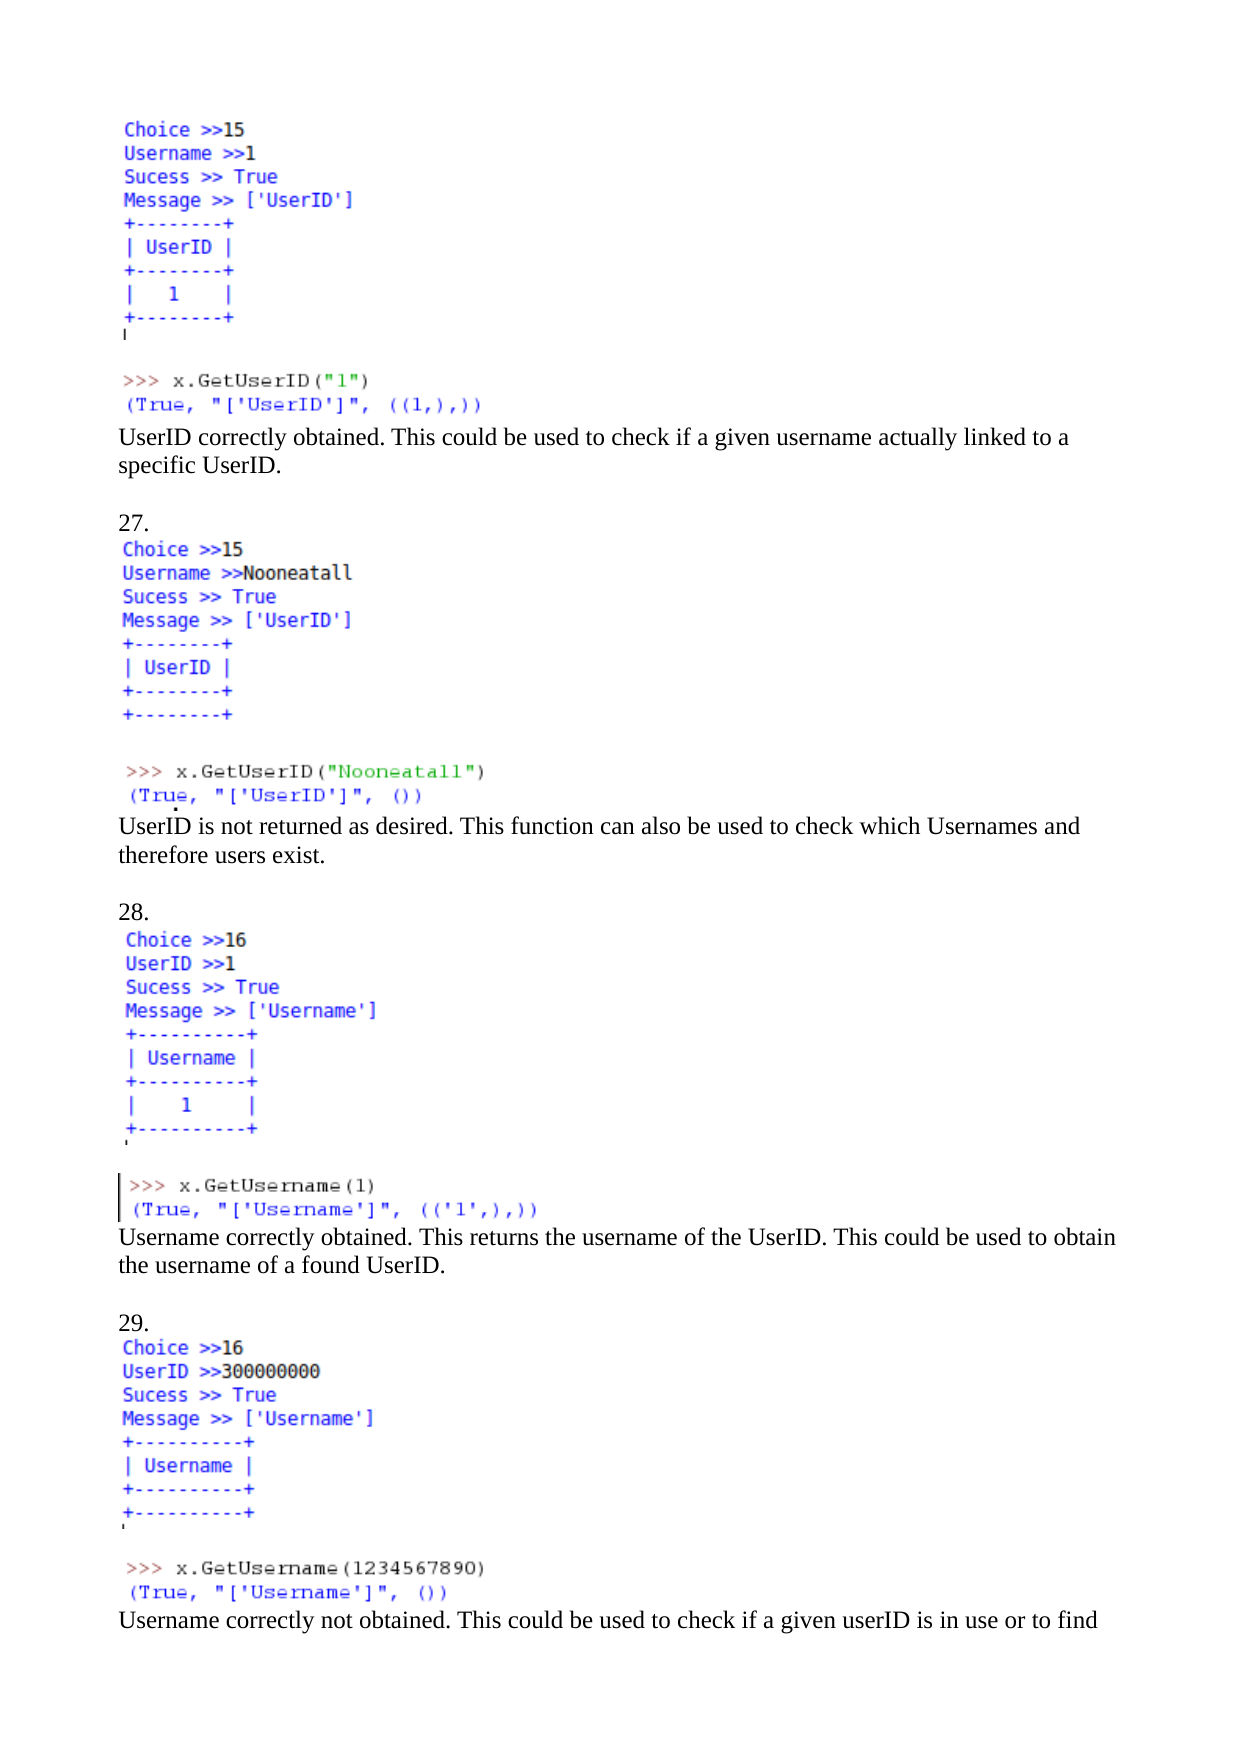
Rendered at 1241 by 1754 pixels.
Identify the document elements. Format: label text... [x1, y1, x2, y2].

picture [118, 759, 486, 811]
text 27. [118, 508, 1122, 537]
picture [118, 536, 361, 731]
text Username correctly obtained. This returns the username of the UserID. This could be used to obtain the username of a found UserID. [118, 1173, 1122, 1279]
text UserID is not returned as desired. This function can also be used to check which Usernames and therefore users exist. [118, 759, 1122, 868]
picture [118, 1557, 494, 1605]
picture [118, 1173, 545, 1222]
picture [118, 926, 386, 1145]
text 29. [118, 1308, 1122, 1337]
text UserID correctly obtained. This could be used to check if a given username actually linked to a specific UserID. [118, 369, 1122, 479]
text Username correctly not obtained. This could be used to check if a given userID is in use or to find [118, 1558, 1122, 1633]
text 28. [118, 897, 1122, 926]
picture [118, 118, 367, 340]
picture [118, 368, 492, 422]
picture [118, 1336, 379, 1529]
